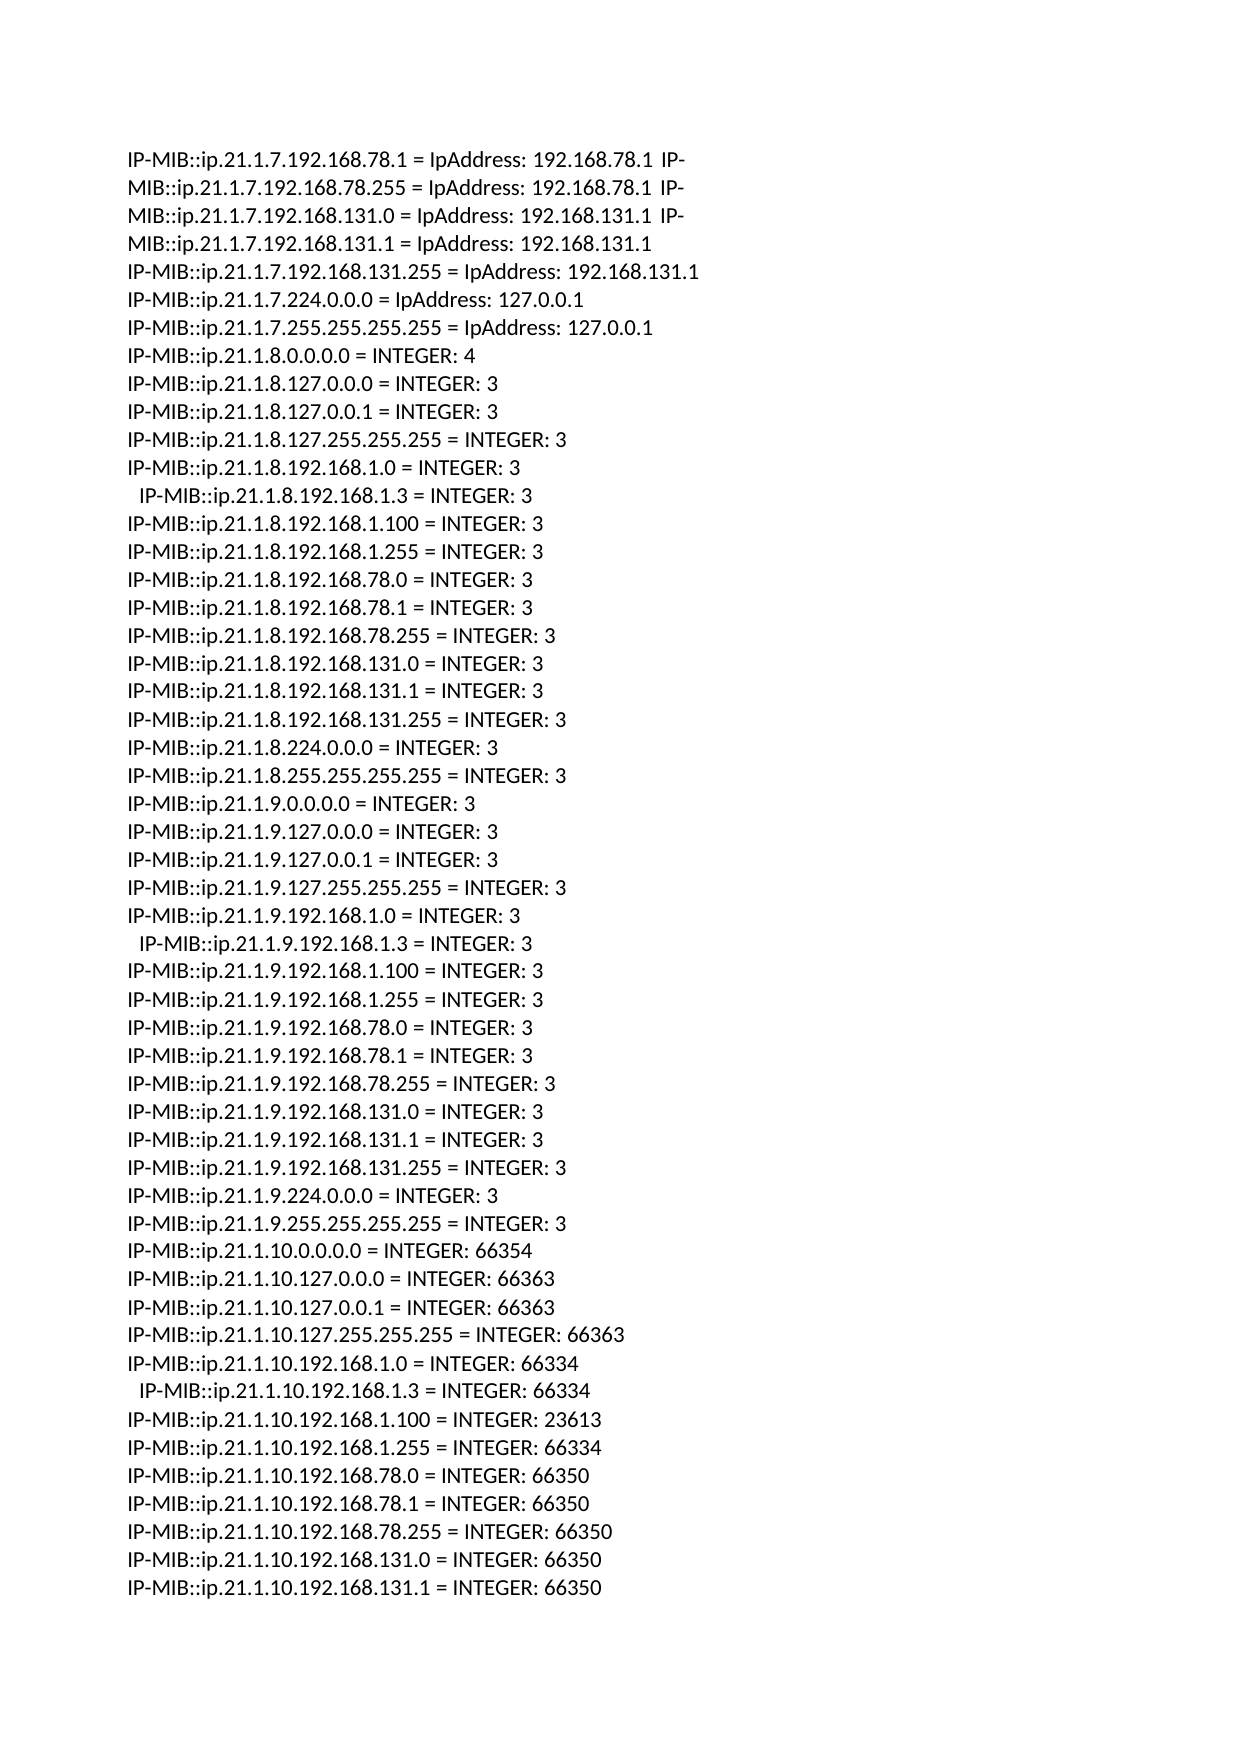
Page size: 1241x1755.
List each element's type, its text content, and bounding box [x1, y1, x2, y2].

text IP-MIB::ip.21.1.10.192.168.1.100 = INTEGER: 23613 IP-MIB::ip.21.1.10.192.168.1.255 = INTEGER: 66334 IP-MIB::ip.21.1.10.192.168.78.0 = INTEGER: 66350 IP-MIB::ip.21.1.10.192.168.78.1 = INTEGER: 66350 [127, 1405, 618, 1517]
text IP-MIB::ip.21.1.8.192.168.1.3 = INTEGER: 3 [139, 481, 1066, 509]
text IP-MIB::ip.21.1.8.192.168.78.255 = INTEGER: 3 IP-MIB::ip.21.1.8.192.168.131.0 = INTEGER: 3 IP-MIB::ip.21.1.8.192.168.131.1 = INTEGER: 3 [127, 621, 572, 705]
text IP-MIB::ip.21.1.10.127.0.0.0 = INTEGER: 66363 IP-MIB::ip.21.1.10.127.0.0.1 = INTEGER: 66363 [127, 1264, 572, 1321]
text IP-MIB::ip.21.1.9.255.255.255.255 = INTEGER: 3 IP-MIB::ip.21.1.10.0.0.0.0 = INTEGER: 66354 [127, 1209, 583, 1264]
text IP-MIB::ip.21.1.8.127.255.255.255 = INTEGER: 3 IP-MIB::ip.21.1.8.192.168.1.0 = INTEGER: 3 [127, 425, 584, 481]
text IP-MIB::ip.21.1.7.192.168.131.255 = IpAddress: 192.168.131.1 IP-MIB::ip.21.1.7.224.0.0.0 = IpAddress: 127.0.0.1 [127, 257, 717, 313]
text IP-MIB::ip.21.1.9.192.168.1.3 = INTEGER: 3 [139, 929, 1066, 957]
text IP-MIB::ip.21.1.8.255.255.255.255 = INTEGER: 3 IP-MIB::ip.21.1.9.0.0.0.0 = INTEGER: 3 [127, 761, 584, 817]
text IP-MIB::ip.21.1.9.192.168.1.100 = INTEGER: 3 IP-MIB::ip.21.1.9.192.168.1.255 = INTEGER: 3 IP-MIB::ip.21.1.9.192.168.78.0 = INTEGER: 3 IP-MIB::ip.21.1.9.192.168.78.1 = INTEGER: 3 [127, 957, 560, 1069]
text IP-MIB::ip.21.1.10.192.168.1.3 = INTEGER: 66334 [139, 1377, 1066, 1405]
text IP-MIB::ip.21.1.8.192.168.131.255 = INTEGER: 3 IP-MIB::ip.21.1.8.224.0.0.0 = INTEGER: 3 [127, 705, 583, 761]
text IP-MIB::ip.21.1.9.192.168.131.255 = INTEGER: 3 IP-MIB::ip.21.1.9.224.0.0.0 = INTEGER: 3 [127, 1153, 583, 1209]
text IP-MIB::ip.21.1.10.127.255.255.255 = INTEGER: 66363 IP-MIB::ip.21.1.10.192.168.1.0 = INTEGER: 66334 [127, 1321, 642, 1377]
text IP-MIB::ip.21.1.7.255.255.255.255 = IpAddress: 127.0.0.1 IP-MIB::ip.21.1.8.0.0.0.0 = INTEGER: 4 [127, 313, 671, 369]
text IP-MIB::ip.21.1.9.127.255.255.255 = INTEGER: 3 IP-MIB::ip.21.1.9.192.168.1.0 = INTEGER: 3 [127, 873, 583, 929]
text IP-MIB::ip.21.1.9.127.0.0.0 = INTEGER: 3 IP-MIB::ip.21.1.9.127.0.0.1 = INTEGER: 3 [127, 817, 514, 873]
text IP-MIB::ip.21.1.8.192.168.1.100 = INTEGER: 3 IP-MIB::ip.21.1.8.192.168.1.255 = INTEGER: 3 IP-MIB::ip.21.1.8.192.168.78.0 = INTEGER: 3 IP-MIB::ip.21.1.8.192.168.78.1 = INTEGER: 3 [127, 509, 560, 621]
text IP-MIB::ip.21.1.9.192.168.78.255 = INTEGER: 3 IP-MIB::ip.21.1.9.192.168.131.0 = INTEGER: 3 IP-MIB::ip.21.1.9.192.168.131.1 = INTEGER: 3 [127, 1069, 572, 1153]
text IP-MIB::ip.21.1.8.127.0.0.0 = INTEGER: 3 IP-MIB::ip.21.1.8.127.0.0.1 = INTEGER: 3 [127, 369, 514, 425]
text IP-MIB::ip.21.1.7.192.168.78.1 = IpAddress: 192.168.78.1 IP-MIB::ip.21.1.7.192.168.78.255 = IpAddress: 192.168.78.1 IP-MIB::ip.21.1.7.192.168.131.0 = IpAddress: 192.168.131.1 IP-MIB::ip.21.1.7.192.168.131.1 = IpAddress: 192.168.131.1 [127, 145, 694, 257]
text IP-MIB::ip.21.1.10.192.168.78.255 = INTEGER: 66350 IP-MIB::ip.21.1.10.192.168.131.0 = INTEGER: 66350 IP-MIB::ip.21.1.10.192.168.131.1 = INTEGER: 66350 [127, 1517, 630, 1601]
